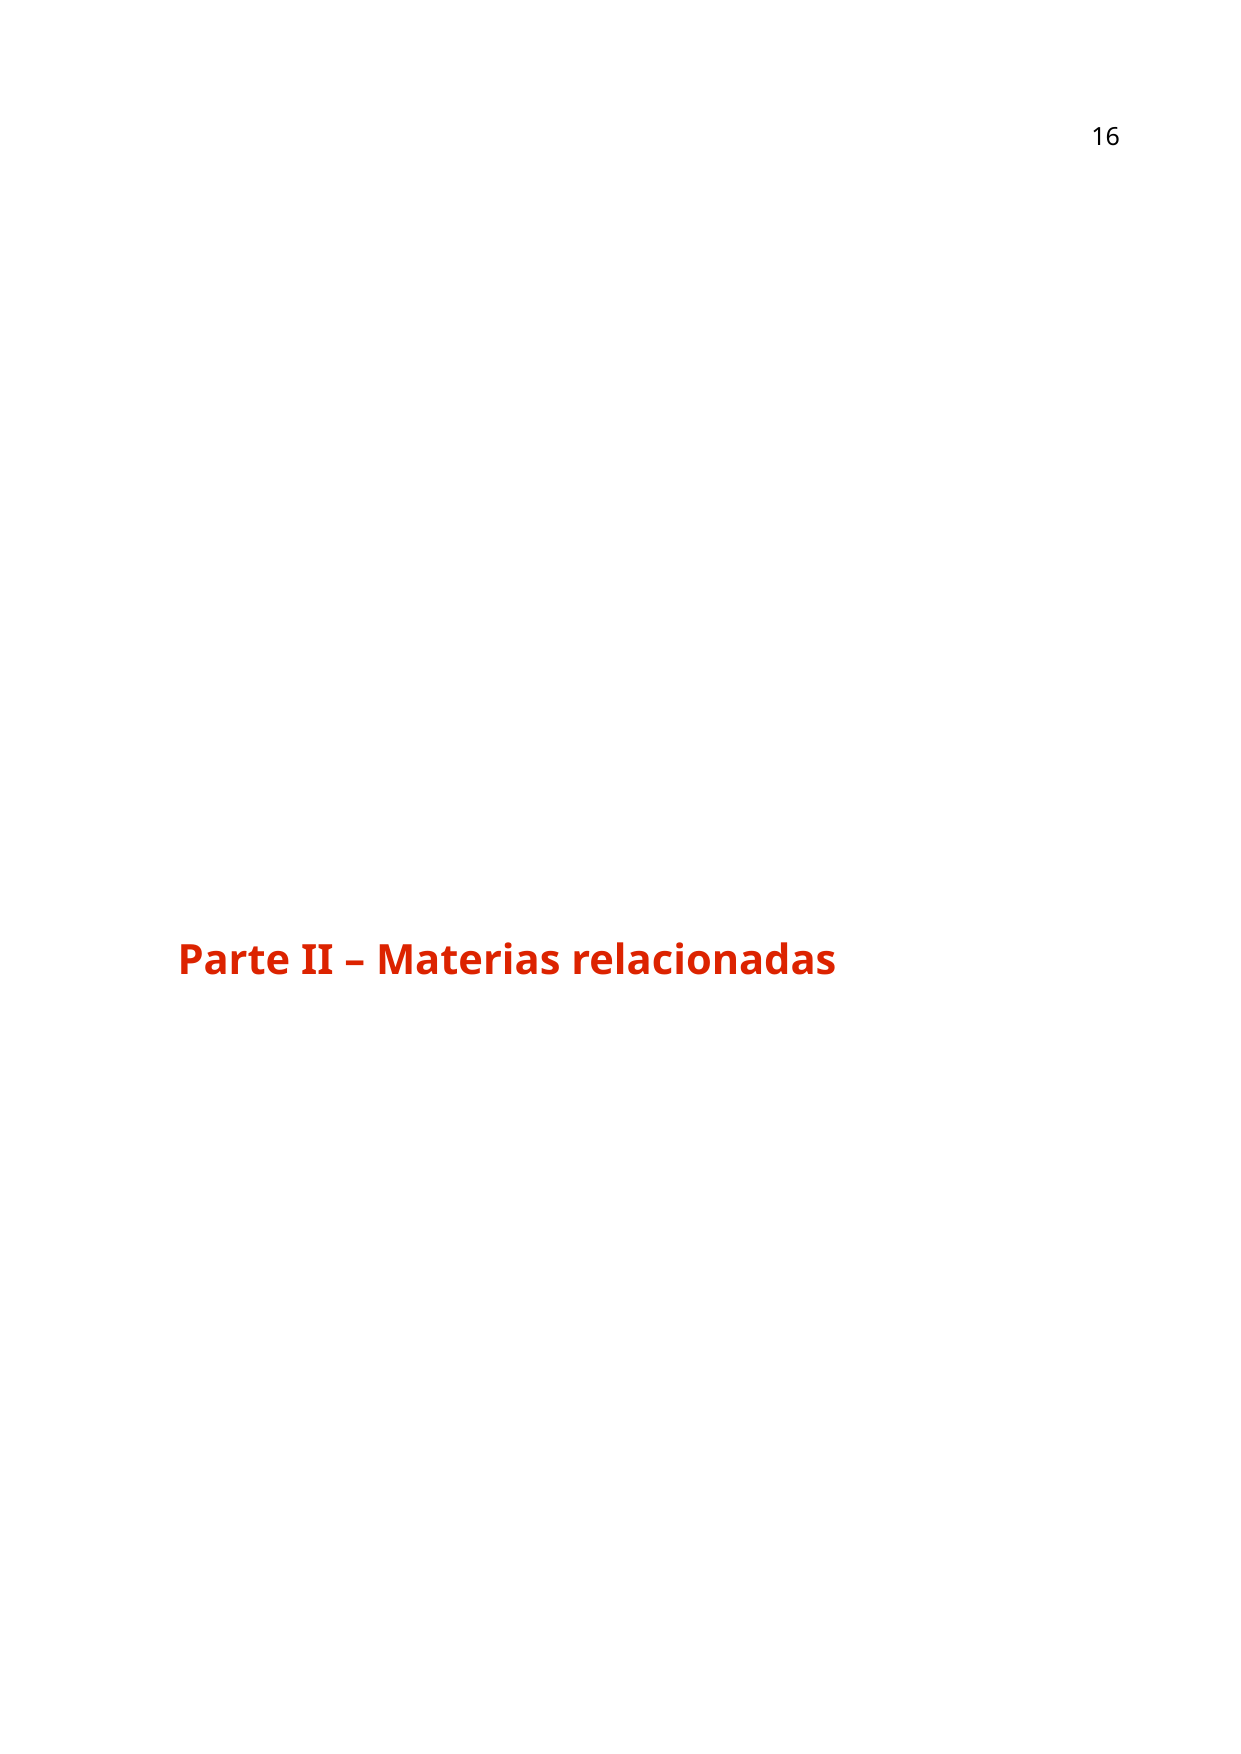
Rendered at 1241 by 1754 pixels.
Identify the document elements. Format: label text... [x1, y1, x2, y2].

subtitle Parte II – Materias relacionadas [177, 930, 1122, 987]
